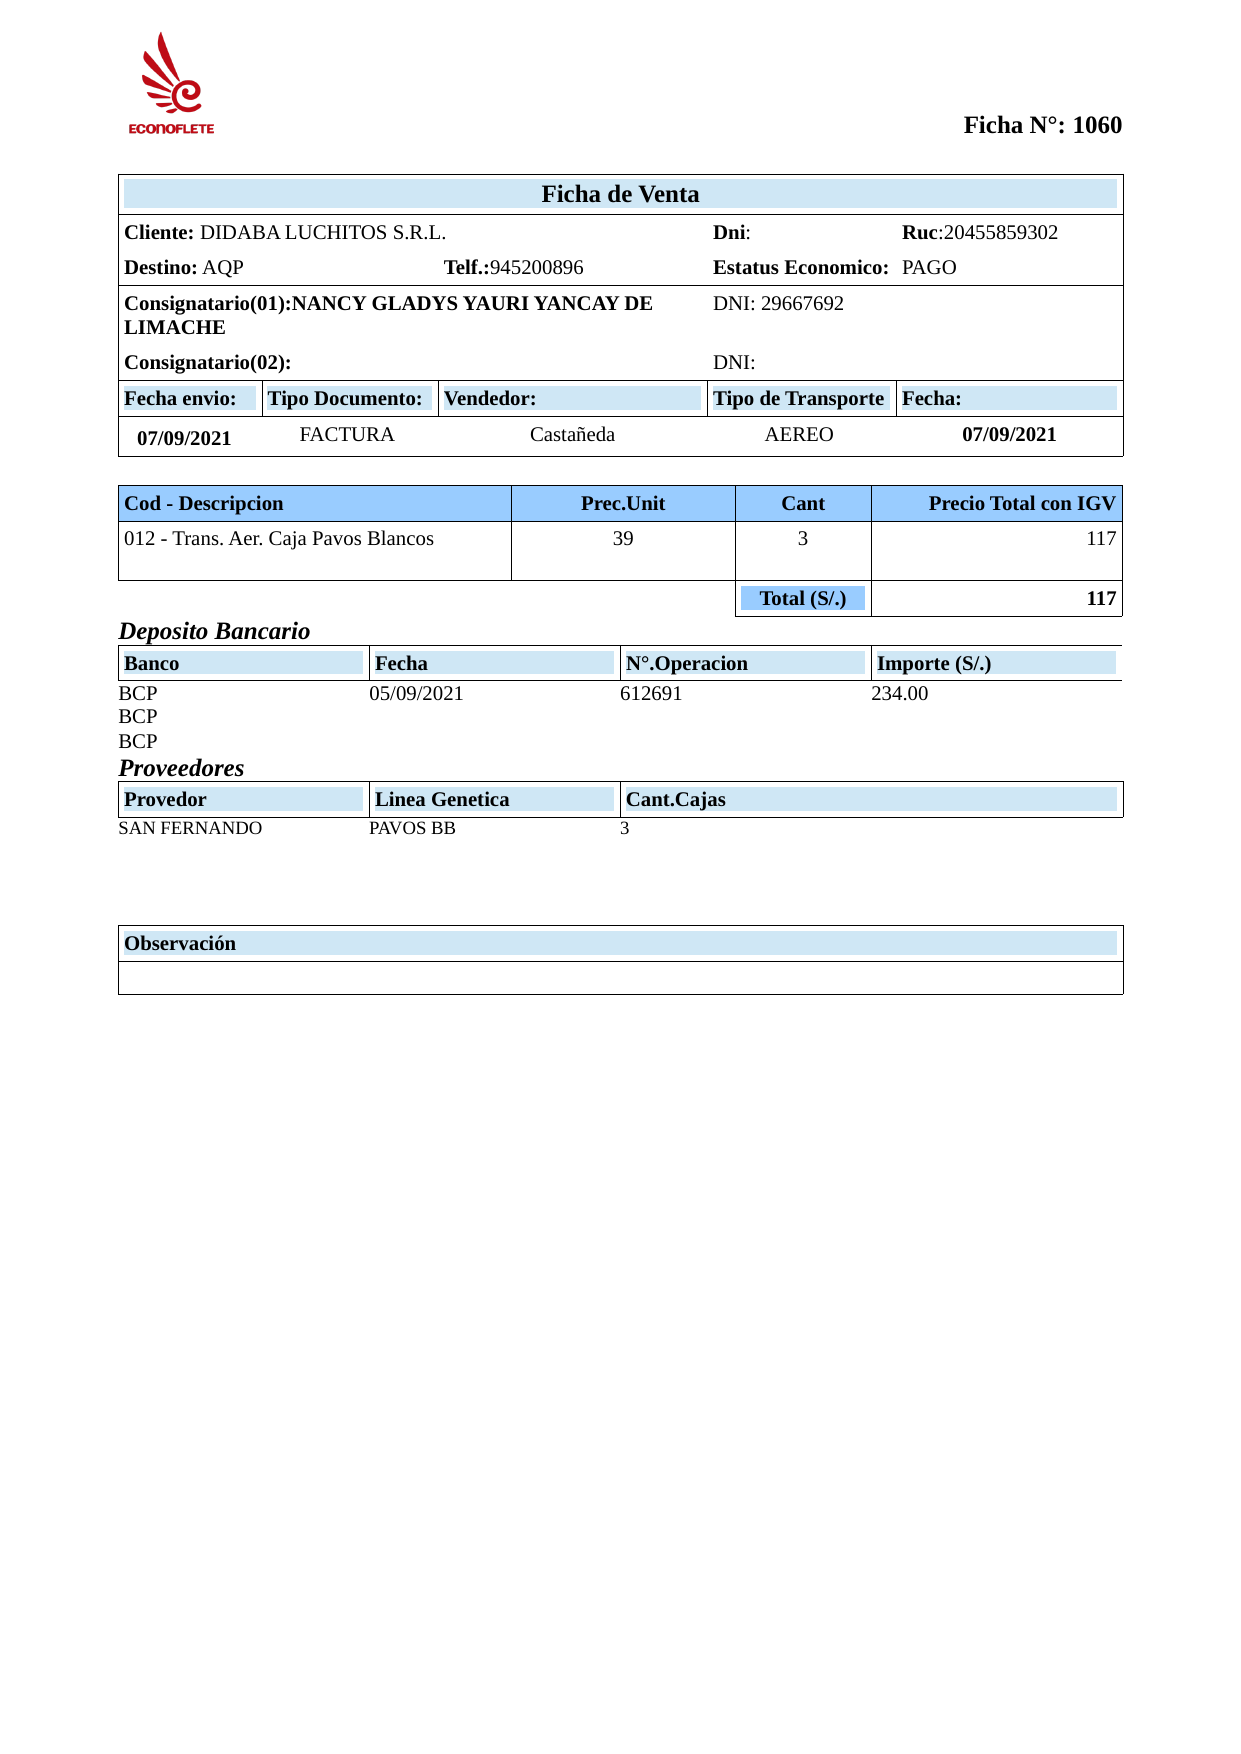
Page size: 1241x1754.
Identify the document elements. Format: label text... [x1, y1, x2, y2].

table_cell 612691 [620, 681, 871, 704]
table_cell DNI: 29667692 [707, 286, 1123, 344]
table_cell [369, 705, 620, 728]
table_cell Fecha: [897, 381, 1123, 416]
table_cell Castañeda [438, 417, 707, 456]
table_cell 39 [512, 522, 735, 580]
table_cell [620, 882, 1123, 903]
table_cell [620, 729, 871, 753]
table_cell Vendedor: [439, 381, 707, 416]
table_cell 117 [872, 581, 1122, 616]
table_cell 07/09/2021 [119, 417, 262, 456]
table_cell [620, 705, 871, 728]
table_cell Cliente: DIDABA LUCHITOS S.R.L. [119, 215, 707, 249]
table_cell Telf.:945200896 [438, 249, 707, 285]
table_header Observación [119, 926, 1123, 961]
table_header N°.Operacion [621, 646, 871, 680]
text Deposito Bancario [118, 616, 1122, 645]
table_cell AEREO [707, 417, 896, 456]
text Proveedores [118, 753, 1122, 781]
table_cell FACTURA [262, 417, 438, 456]
table_cell [620, 839, 1123, 860]
table_header Linea Genetica [370, 782, 620, 817]
picture [118, 31, 225, 134]
table_cell PAGO [896, 249, 1123, 285]
table_cell [118, 903, 369, 925]
table_cell [118, 839, 369, 860]
table_header Provedor [119, 782, 369, 817]
table_header Cant.Cajas [621, 782, 1123, 817]
table_cell Destino: AQP [119, 249, 438, 285]
table_header Fecha [370, 646, 620, 680]
table_cell BCP [118, 681, 369, 704]
table_cell 117 [872, 522, 1122, 580]
table_cell [511, 581, 735, 616]
table_cell [620, 860, 1123, 882]
table_cell 234.00 [871, 681, 1122, 704]
table_cell Consignatario(01):NANCY GLADYS YAURI YANCAY DE LIMACHE [119, 286, 707, 344]
table_cell [119, 962, 1123, 994]
table_cell Dni: [707, 215, 896, 249]
table_cell PAVOS BB [369, 818, 620, 839]
table_header Importe (S/.) [872, 646, 1122, 680]
table_cell Fecha envio: [119, 381, 262, 416]
table_cell [369, 903, 620, 925]
table_cell Tipo de Transporte [708, 381, 896, 416]
table_cell [369, 882, 620, 903]
table_cell [620, 903, 1123, 925]
table_cell [369, 839, 620, 860]
table_cell [369, 860, 620, 882]
table_cell [118, 882, 369, 903]
table_cell [118, 860, 369, 882]
table_cell Total (S/.) [736, 581, 871, 616]
table_header Cod - Descripcion [119, 486, 511, 521]
table_cell BCP [118, 705, 369, 728]
table_cell [369, 729, 620, 753]
table_cell Estatus Economico: [707, 249, 896, 285]
table_cell DNI: [707, 345, 1123, 380]
table_header Prec.Unit [512, 486, 735, 521]
table_cell 3 [736, 522, 871, 580]
table_cell BCP [118, 729, 369, 753]
table_cell Ruc:20455859302 [896, 215, 1123, 249]
table_header Precio Total con IGV [872, 486, 1122, 521]
table_cell 07/09/2021 [896, 417, 1123, 456]
table_cell [118, 581, 511, 616]
table_header Ficha de Venta [119, 175, 1123, 214]
table_header Cant [736, 486, 871, 521]
table_cell [871, 705, 1122, 728]
table_cell Consignatario(02): [119, 345, 707, 380]
table_cell SAN FERNANDO [118, 818, 369, 839]
table_cell 012 - Trans. Aer. Caja Pavos Blancos [119, 522, 511, 580]
table_cell 3 [620, 818, 1123, 839]
table_cell [871, 729, 1122, 753]
table_cell 05/09/2021 [369, 681, 620, 704]
table_header Banco [119, 646, 369, 680]
table_cell Tipo Documento: [263, 381, 438, 416]
